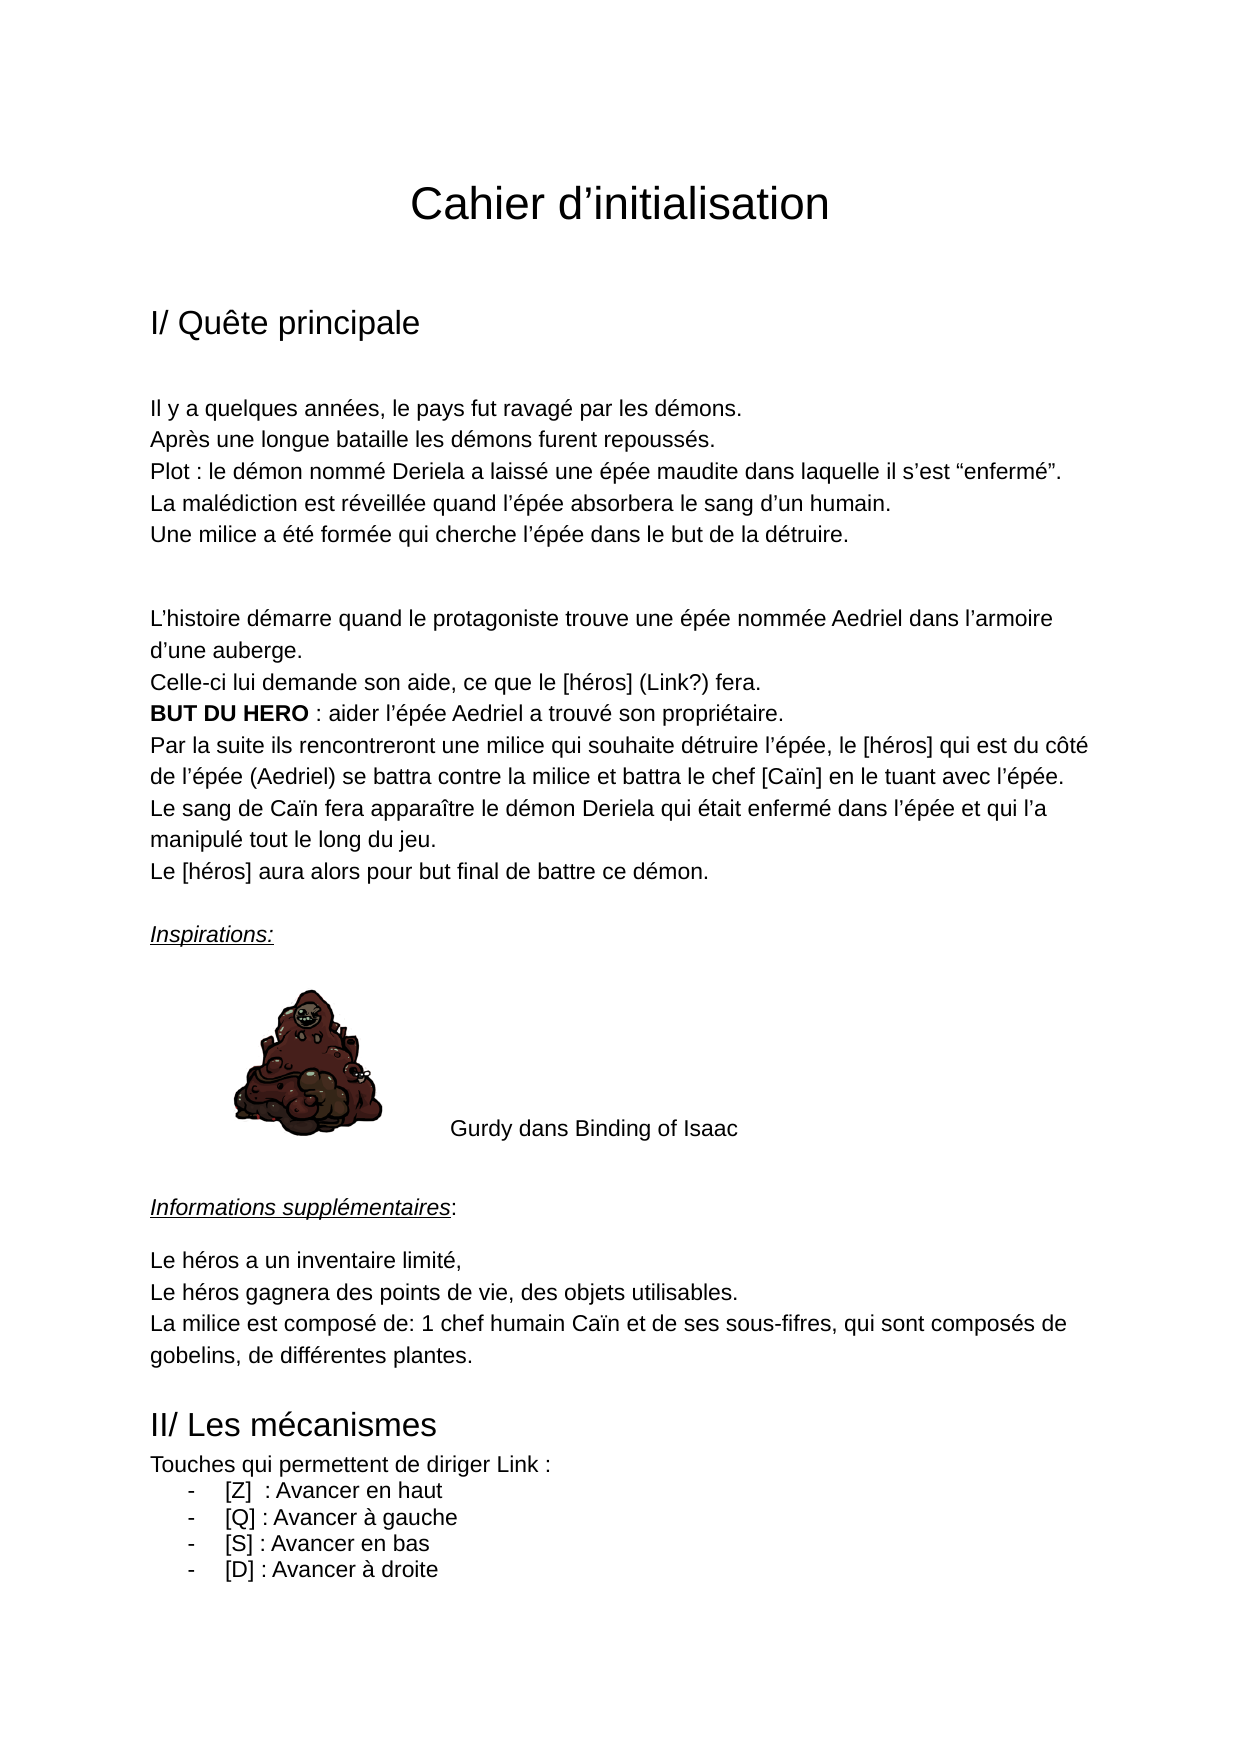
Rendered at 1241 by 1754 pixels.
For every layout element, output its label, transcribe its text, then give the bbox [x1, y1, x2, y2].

text Inspirations: [150, 921, 1090, 947]
text Le sang de Caïn fera apparaître le démon Deriela qui était enfermé dans l’épée et qui l’a manipulé tout le long du jeu. [150, 795, 1090, 853]
text Gurdy dans Binding of Isaac [150, 984, 1090, 1141]
text Par la suite ils rencontreront une milice qui souhaite détruire l’épée, le [héros] qui est du côté de l’épée (Aedriel) se battra contre la milice et battra le chef [Caïn] en le tuant avec l’épée. [150, 732, 1090, 789]
text Le héros a un inventaire limité, [150, 1247, 1090, 1273]
text Une milice a été formée qui cherche l’épée dans le but de la détruire. [150, 521, 1090, 547]
list [Q] : Avancer à gauche [187, 1503, 1090, 1530]
text L’histoire démarre quand le protagoniste trouve une épée nommée Aedriel dans l’armoire d’une auberge. [150, 605, 1090, 663]
text BUT DU HERO : aider l’épée Aedriel a trouvé son propriétaire. [150, 700, 1090, 726]
text Touches qui permettent de diriger Link : [150, 1451, 1090, 1477]
text II/ Les mécanismes [150, 1405, 1090, 1443]
text La milice est composé de: 1 chef humain Caïn et de ses sous-fifres, qui sont composés de gobelins, de différentes plantes. [150, 1310, 1090, 1368]
list [S] : Avancer en bas [187, 1530, 1090, 1556]
text Celle-ci lui demande son aide, ce que le [héros] (Link?) fera. [150, 668, 1090, 695]
text Cahier d’initialisation [150, 176, 1090, 229]
text Le héros gagnera des points de vie, des objets utilisables. [150, 1278, 1090, 1305]
text Après une longue bataille les démons furent repoussés. [150, 426, 1090, 453]
text Le [héros] aura alors pour but final de battre ce démon. [150, 858, 1090, 884]
text Plot : le démon nommé Deriela a laissé une épée maudite dans laquelle il s’est “enfermé”. [150, 458, 1090, 484]
text Informations supplémentaires: [150, 1194, 1090, 1221]
text I/ Quête principale [150, 303, 1090, 341]
text La malédiction est réveillée quand l’épée absorbera le sang d’un humain. [150, 489, 1090, 516]
picture [225, 984, 391, 1137]
list [Z] : Avancer en haut [187, 1477, 1090, 1503]
text Il y a quelques années, le pays fut ravagé par les démons. [150, 395, 1090, 421]
list [D] : Avancer à droite [187, 1556, 1090, 1582]
